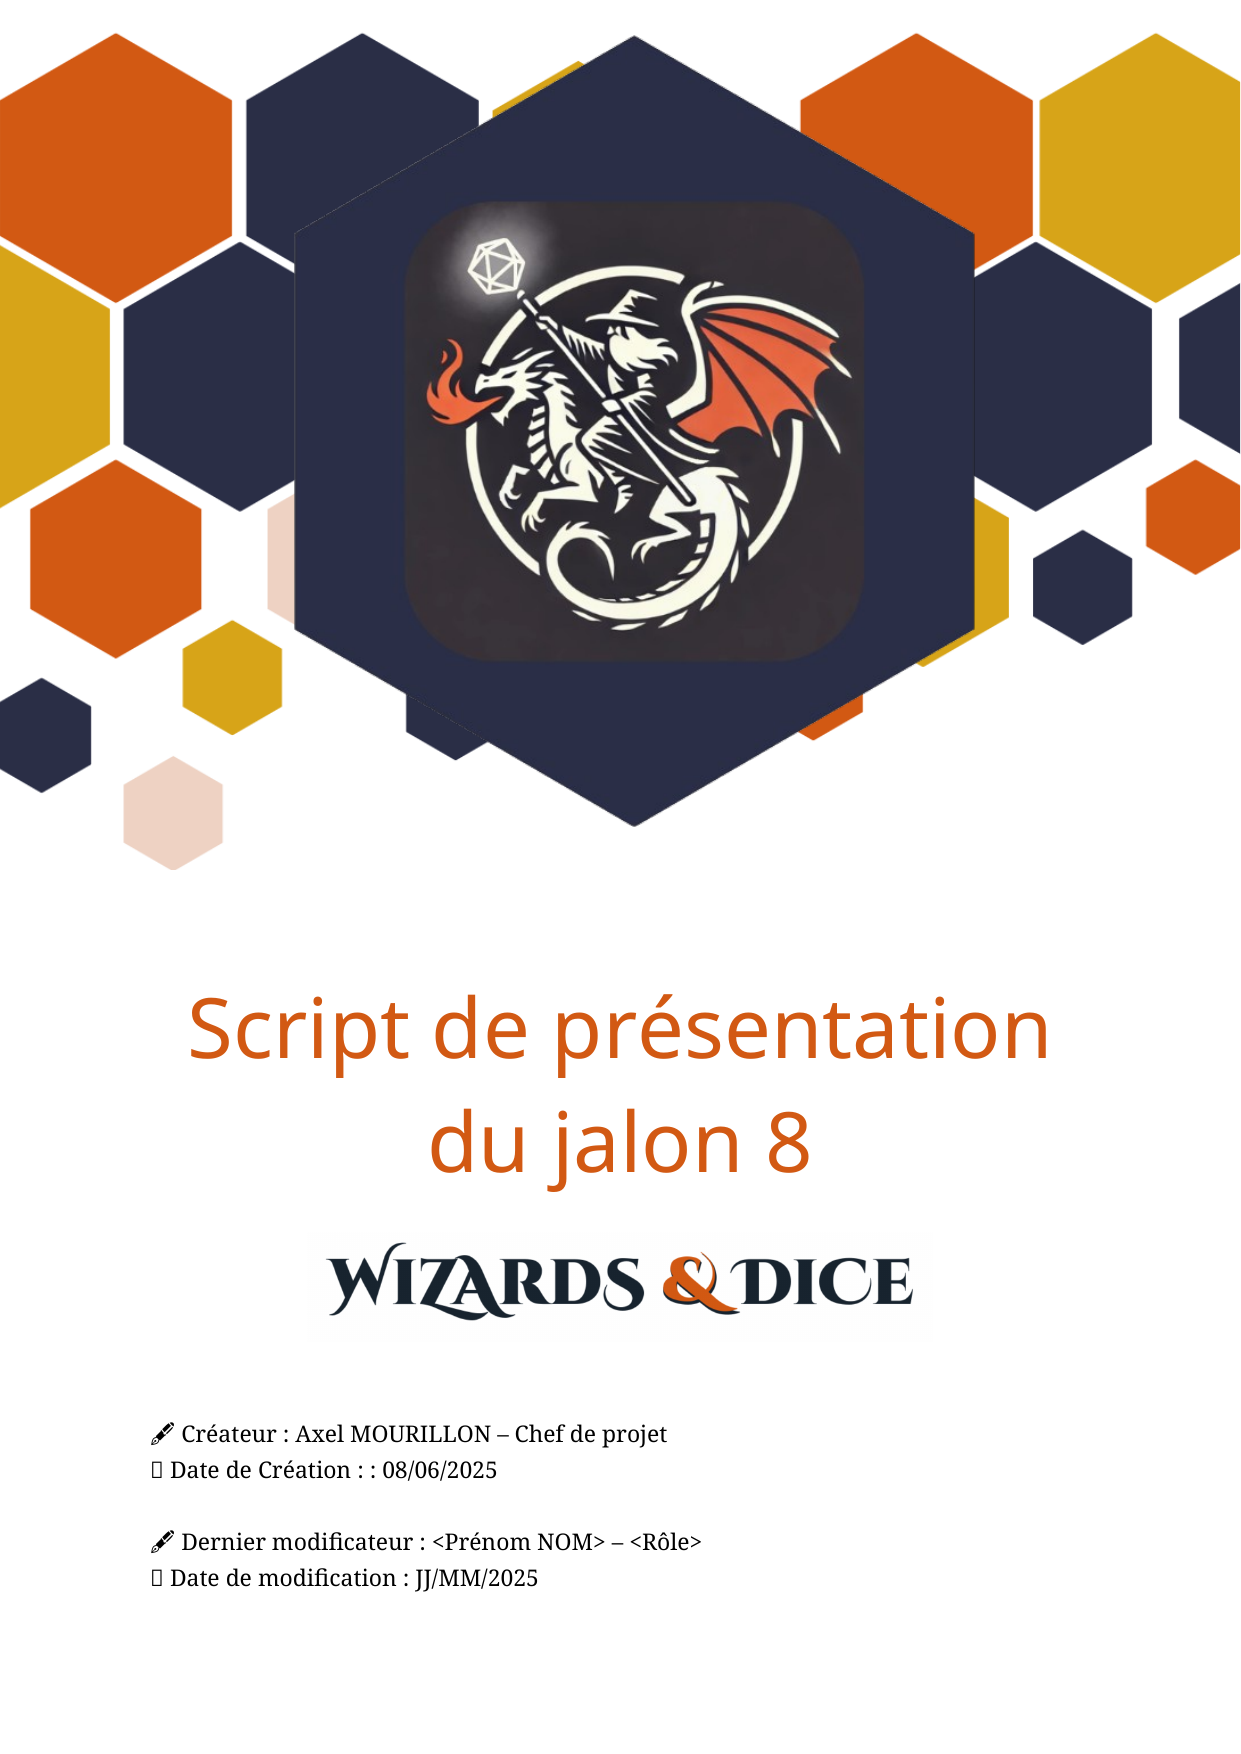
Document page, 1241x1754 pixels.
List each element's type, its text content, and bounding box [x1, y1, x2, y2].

text 📅 Date de Création : : 08/06/2025 [150, 1454, 1090, 1485]
text 🖋️ Dernier modificateur : <Prénom NOM> – <Rôle> [150, 1526, 1090, 1557]
title Script de présentation du jalon 8 [150, 970, 1090, 1197]
picture [0, 18, 1241, 870]
text 🖋️ Créateur : Axel MOURILLON – Chef de projet [150, 1418, 1090, 1449]
picture [307, 1232, 934, 1342]
text 📅 Date de modification : JJ/MM/2025 [150, 1562, 1090, 1593]
